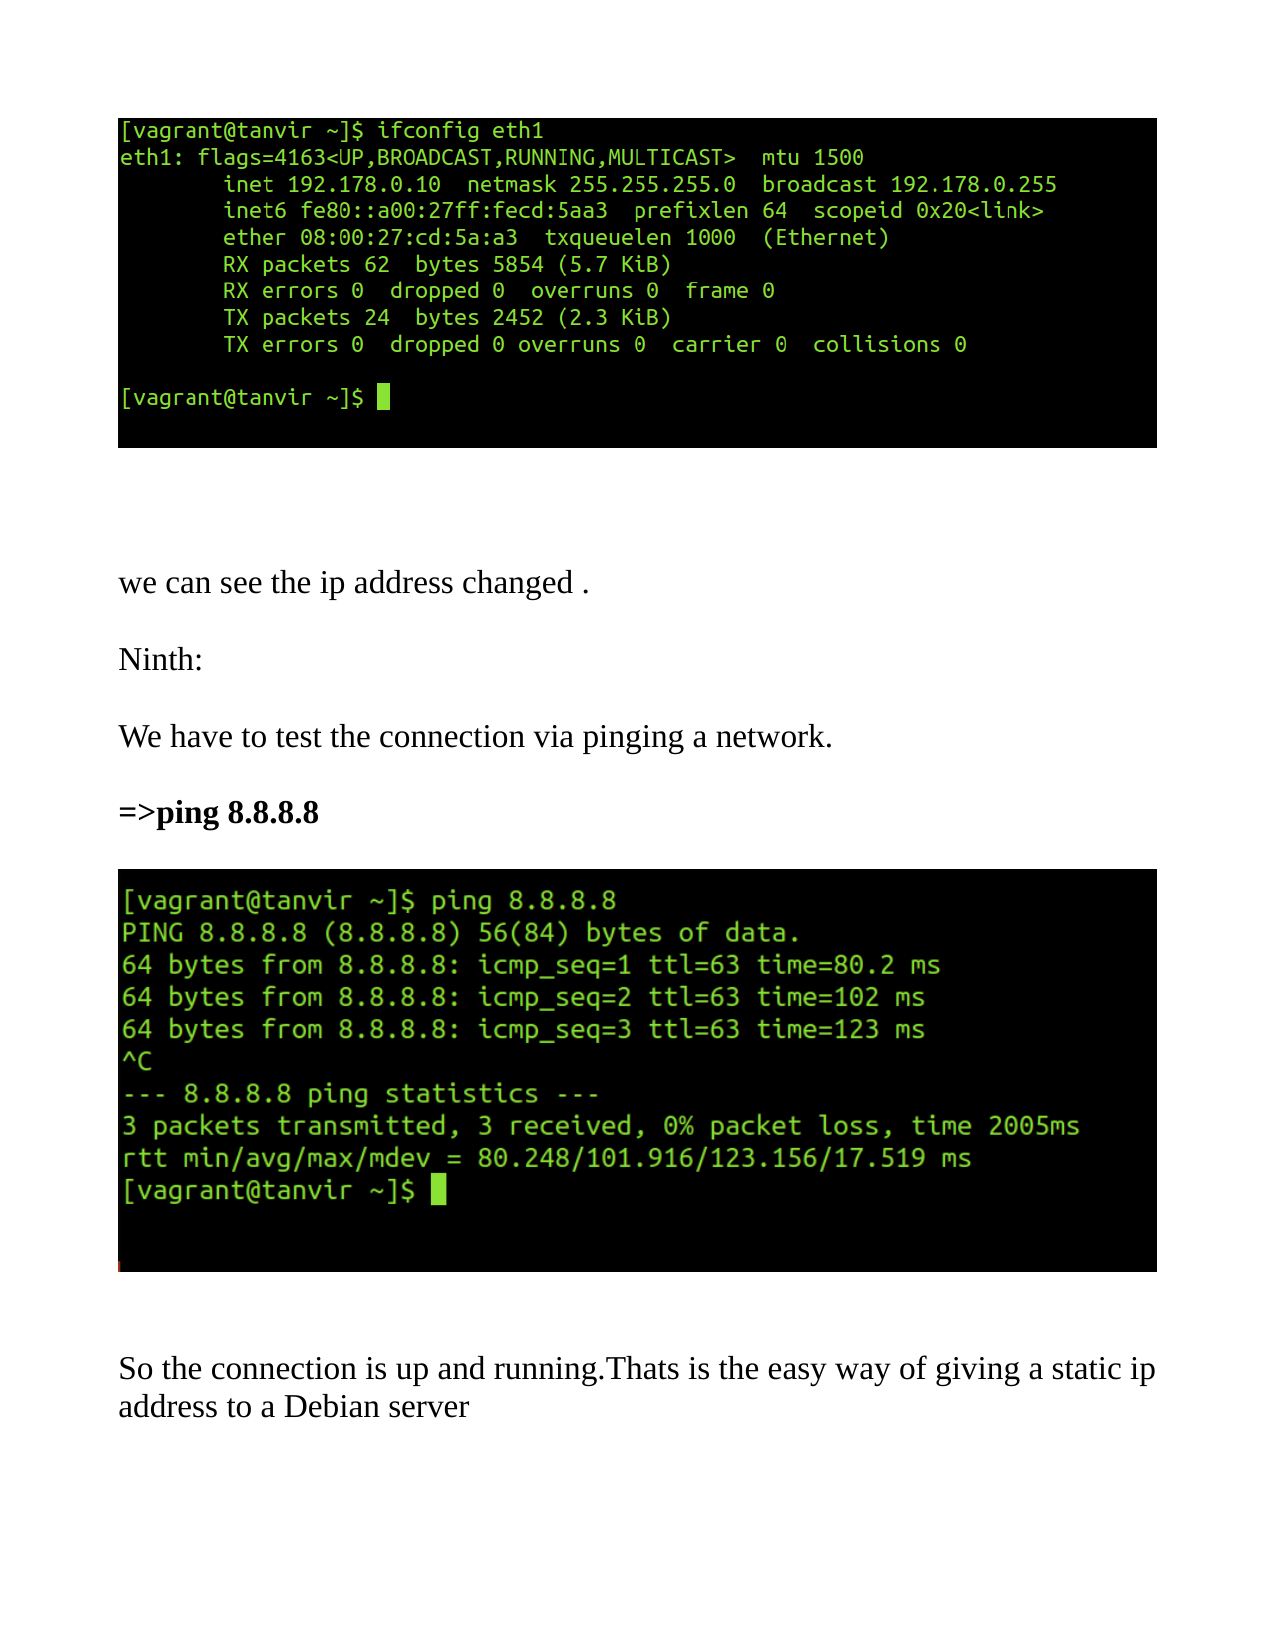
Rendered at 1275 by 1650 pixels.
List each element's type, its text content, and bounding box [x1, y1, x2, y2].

text We have to test the connection via pinging a network. [118, 716, 1157, 754]
text So the connection is up and running.Thats is the easy way of giving a static ip address to a Debian server [118, 1348, 1157, 1425]
picture [118, 118, 1157, 448]
text we can see the ip address changed . [118, 563, 1157, 601]
text =>ping 8.8.8.8 [118, 793, 1157, 831]
text Ninth: [118, 639, 1157, 678]
picture [118, 869, 1157, 1272]
